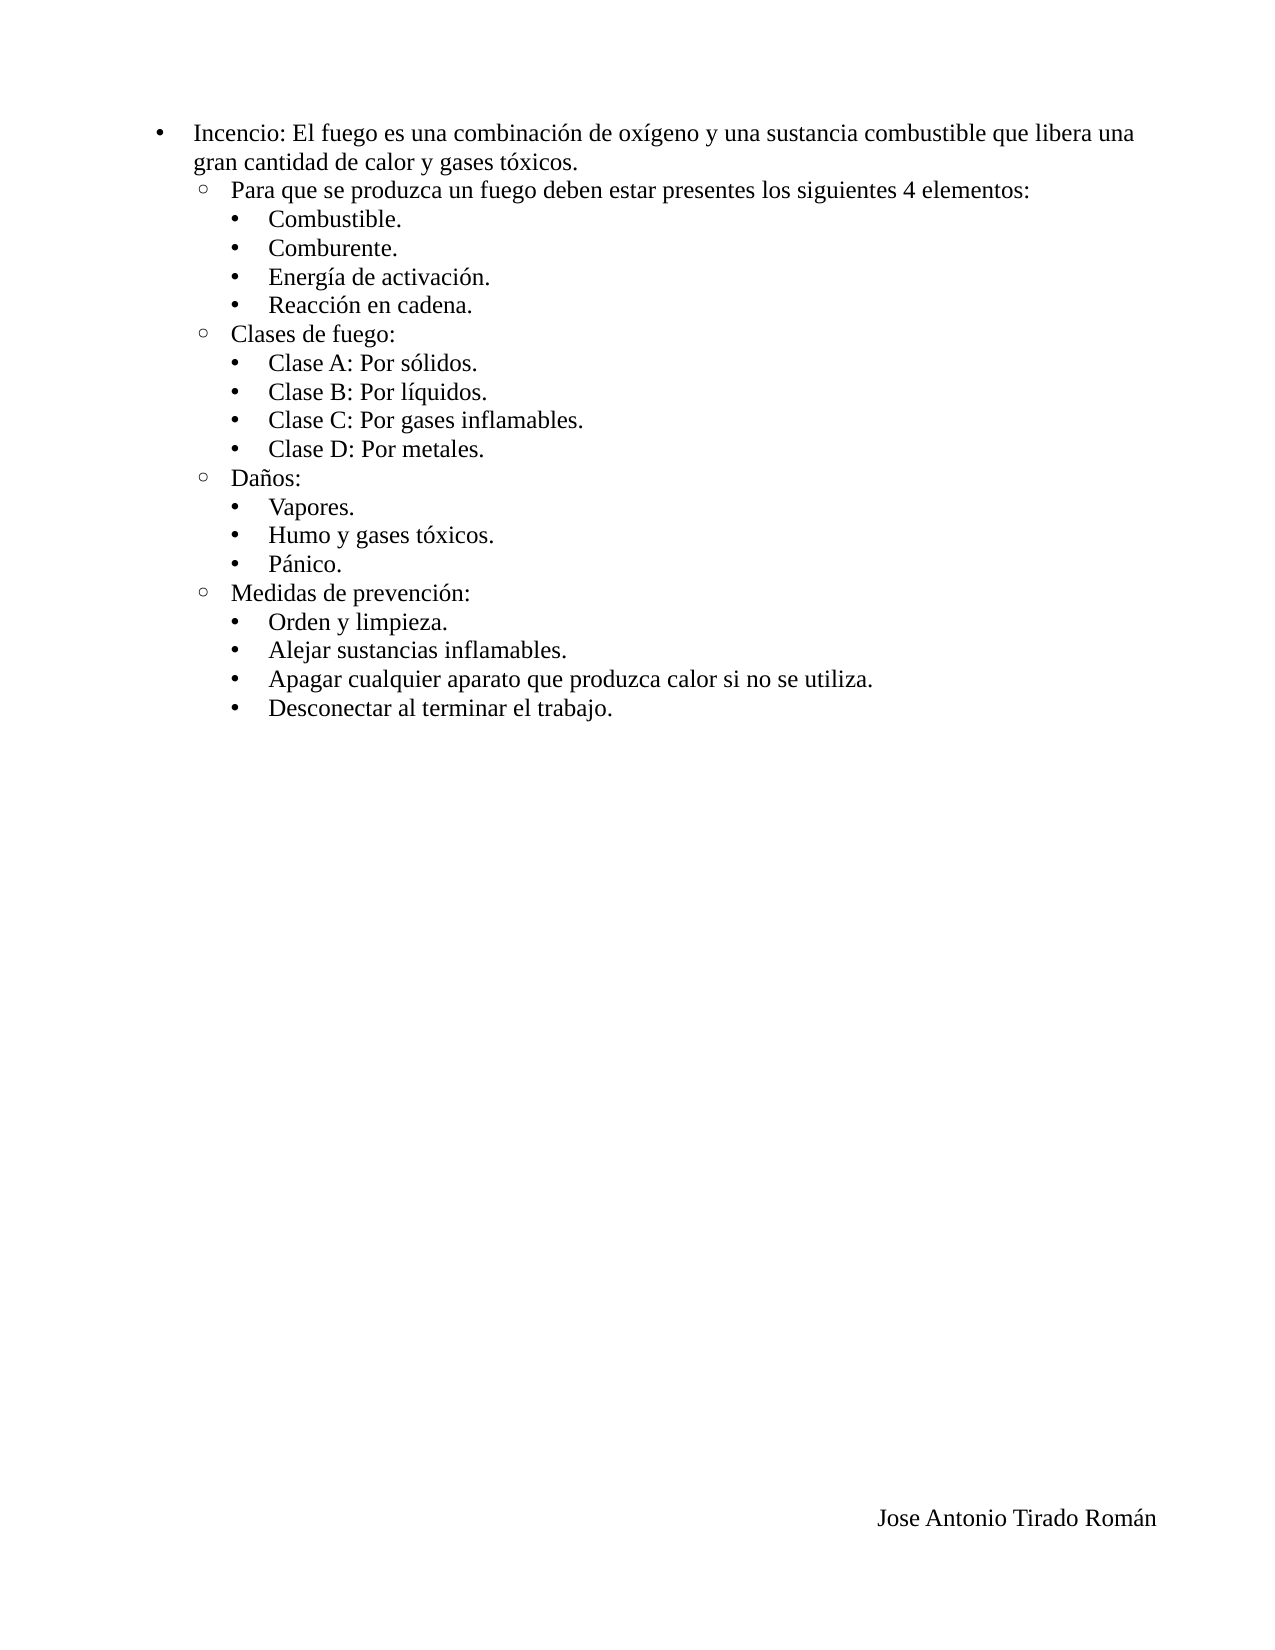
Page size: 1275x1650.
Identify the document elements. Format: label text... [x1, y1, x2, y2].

list Clase D: Por metales. [231, 434, 1157, 463]
list Clases de fuego: [193, 319, 1157, 348]
list Orden y limpieza. [231, 607, 1157, 636]
list Combustible. [231, 204, 1157, 233]
list Incencio: El fuego es una combinación de oxígeno y una sustancia combustible que libera una gran cantidad de calor y gases tóxicos. [156, 118, 1157, 176]
list Daños: [193, 463, 1157, 492]
list Energía de activación. [231, 262, 1157, 291]
list Apagar cualquier aparato que produzca calor si no se utiliza. [231, 664, 1157, 693]
list Medidas de prevención: [193, 578, 1157, 607]
list Humo y gases tóxicos. [231, 521, 1157, 549]
list Reacción en cadena. [231, 291, 1157, 319]
list Para que se produzca un fuego deben estar presentes los siguientes 4 elementos: [193, 176, 1157, 204]
list Alejar sustancias inflamables. [231, 636, 1157, 664]
list Clase C: Por gases inflamables. [231, 406, 1157, 434]
list Clase A: Por sólidos. [231, 348, 1157, 377]
list Desconectar al terminar el trabajo. [231, 693, 1157, 722]
list Clase B: Por líquidos. [231, 377, 1157, 406]
list Vapores. [231, 492, 1157, 521]
list Pánico. [231, 549, 1157, 578]
list Comburente. [231, 233, 1157, 262]
